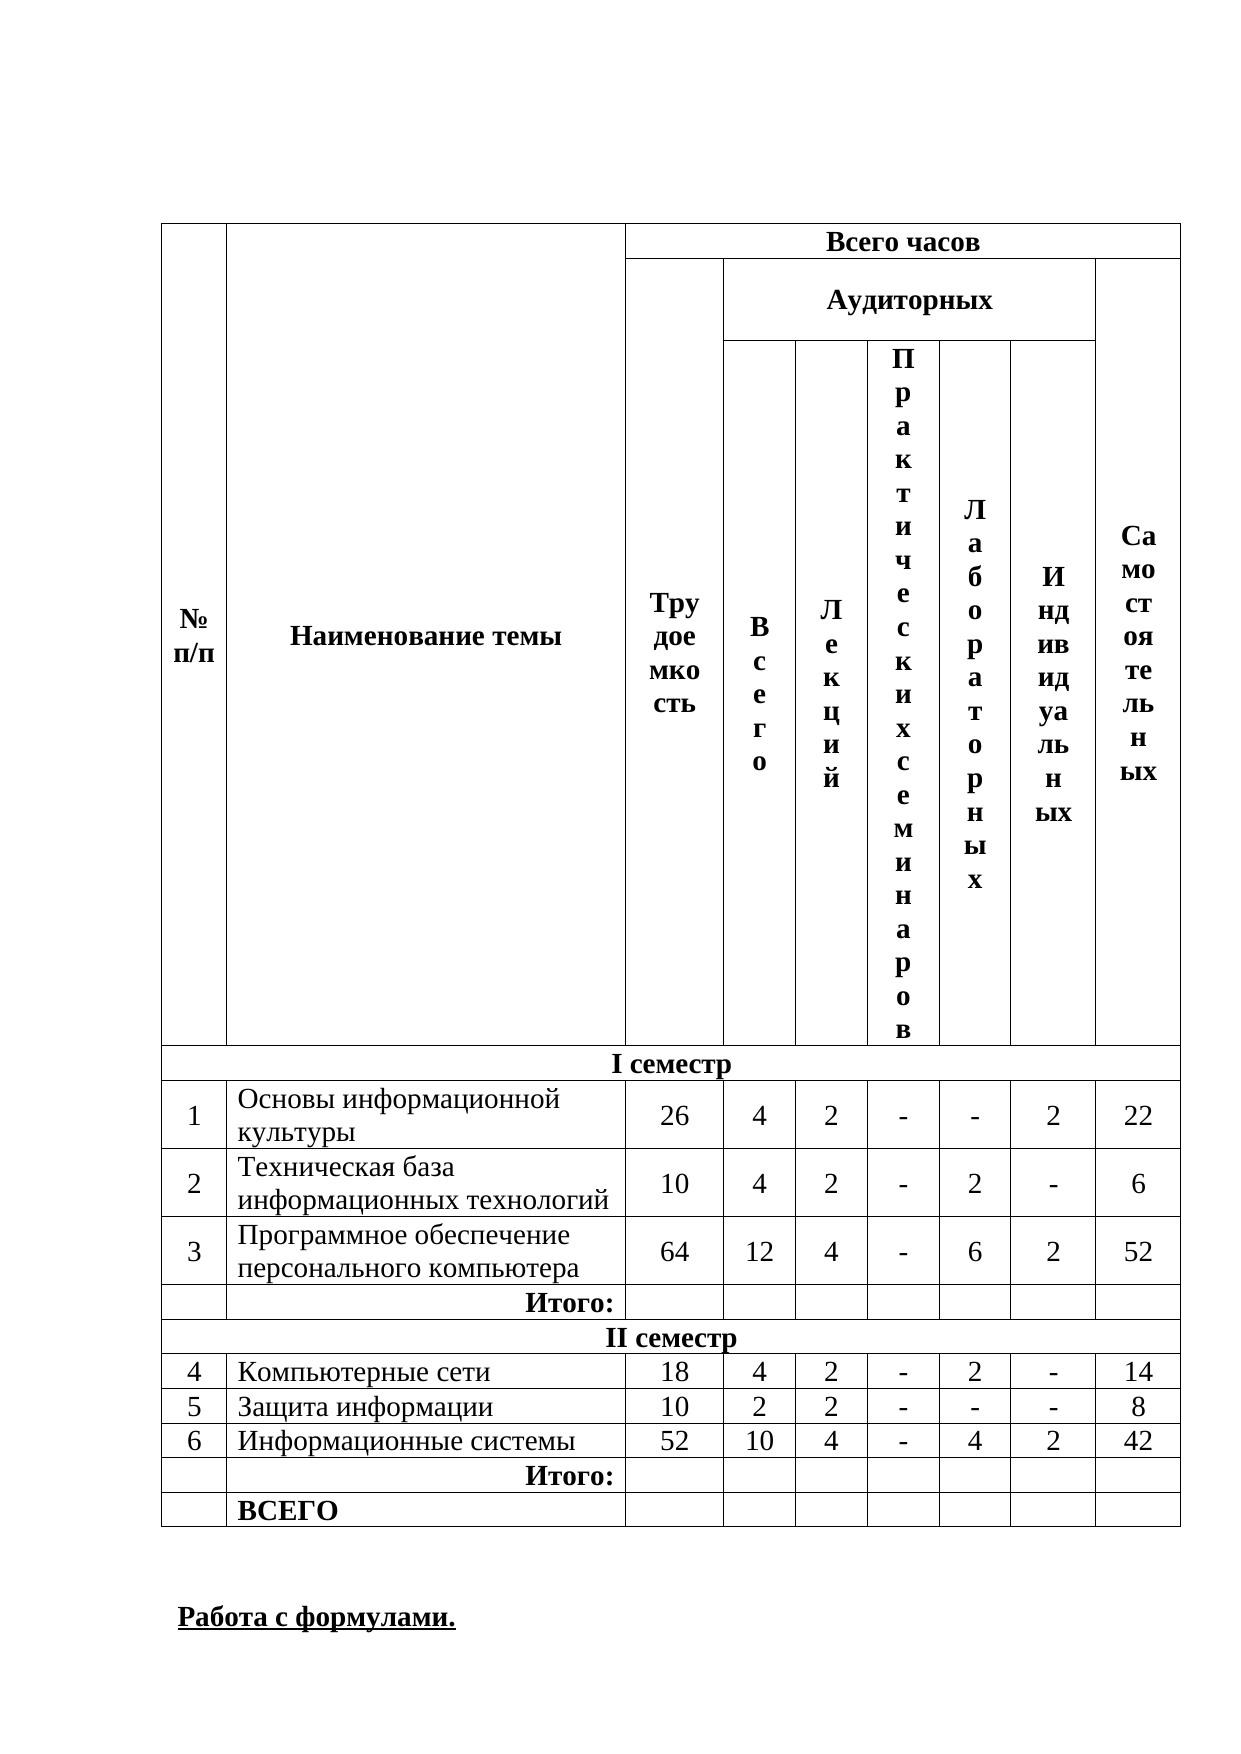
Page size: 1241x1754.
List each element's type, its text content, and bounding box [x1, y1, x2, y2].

table_cell [1096, 1285, 1180, 1319]
table_cell [626, 1285, 723, 1319]
table_cell - [940, 1389, 1010, 1422]
table_cell [1011, 1285, 1095, 1319]
table_header Наименование темы [227, 224, 625, 1045]
table_cell [868, 1458, 939, 1492]
table_cell 2 [940, 1149, 1010, 1216]
table_cell [796, 1493, 867, 1526]
table_cell [940, 1285, 1010, 1319]
table_cell 2 [1011, 1424, 1095, 1457]
table_cell [796, 1458, 867, 1492]
table_cell 10 [724, 1424, 795, 1457]
table_cell 2 [1011, 1081, 1095, 1148]
table_cell 4 [724, 1149, 795, 1216]
table_header Всего часов [626, 224, 1180, 258]
table_cell 4 [940, 1424, 1010, 1457]
table_cell II семестр [162, 1320, 1180, 1353]
table_cell - [868, 1217, 939, 1284]
table_cell - [868, 1081, 939, 1148]
table_cell 2 [724, 1389, 795, 1422]
table_cell 3 [162, 1217, 226, 1284]
table_cell [868, 1493, 939, 1526]
table_cell [1011, 1493, 1095, 1526]
table_cell Лекций [796, 341, 867, 1045]
table_cell ВСЕГО [227, 1493, 625, 1526]
table_cell - [868, 1424, 939, 1457]
table_cell [162, 1285, 226, 1319]
table_cell 42 [1096, 1424, 1180, 1457]
table_cell Всего [724, 341, 795, 1045]
table_cell - [940, 1081, 1010, 1148]
table_cell 4 [724, 1081, 795, 1148]
table_cell Индивидуальных [1011, 341, 1095, 1045]
table_cell 12 [724, 1217, 795, 1284]
table_cell 14 [1096, 1354, 1180, 1388]
table_cell 22 [1096, 1081, 1180, 1148]
table_cell [724, 1493, 795, 1526]
table_cell - [1011, 1354, 1095, 1388]
table_cell 18 [626, 1354, 723, 1388]
table_cell 5 [162, 1389, 226, 1422]
table_cell Защита информации [227, 1389, 625, 1422]
table_cell 2 [796, 1081, 867, 1148]
table_cell 1 [162, 1081, 226, 1148]
table_cell [162, 1493, 226, 1526]
table_cell [626, 1493, 723, 1526]
table_cell [868, 1285, 939, 1319]
table_cell 2 [796, 1354, 867, 1388]
table_cell [940, 1458, 1010, 1492]
table_cell - [868, 1354, 939, 1388]
table_cell [724, 1285, 795, 1319]
table_cell 10 [626, 1389, 723, 1422]
table_cell 8 [1096, 1389, 1180, 1422]
table_cell 64 [626, 1217, 723, 1284]
table_cell 6 [1096, 1149, 1180, 1216]
table_cell Техническая база информационных технологий [227, 1149, 625, 1216]
table_cell [1096, 1493, 1180, 1526]
table_cell - [868, 1149, 939, 1216]
table_cell Трудоемкость [626, 259, 723, 1045]
table_cell 4 [724, 1354, 795, 1388]
table_cell Итого: [227, 1458, 625, 1492]
table_cell 2 [796, 1389, 867, 1422]
table_cell Информационные системы [227, 1424, 625, 1457]
table_cell 6 [162, 1424, 226, 1457]
table_cell Лабораторных [940, 341, 1010, 1045]
table_cell 52 [1096, 1217, 1180, 1284]
table_cell Самостоятельных [1096, 259, 1180, 1045]
table_cell 2 [796, 1149, 867, 1216]
table_cell Аудиторных [724, 259, 1095, 340]
table_cell Итого: [227, 1285, 625, 1319]
table_cell [626, 1458, 723, 1492]
table_cell 4 [796, 1217, 867, 1284]
table_cell 6 [940, 1217, 1010, 1284]
table_cell Основы информационной культуры [227, 1081, 625, 1148]
table_cell 26 [626, 1081, 723, 1148]
table_cell [940, 1493, 1010, 1526]
table_header № п/п [162, 224, 226, 1045]
table_cell 2 [162, 1149, 226, 1216]
table_cell [1096, 1458, 1180, 1492]
table_cell Программное обеспечение персонального компьютера [227, 1217, 625, 1284]
table_cell 4 [796, 1424, 867, 1457]
table_cell - [1011, 1389, 1095, 1422]
table_cell I семестр [162, 1046, 1180, 1080]
table_cell Практических семинаров [868, 341, 939, 1045]
table_cell [724, 1458, 795, 1492]
table_cell 2 [1011, 1217, 1095, 1284]
table_cell 10 [626, 1149, 723, 1216]
table_cell - [1011, 1149, 1095, 1216]
table_cell 2 [940, 1354, 1010, 1388]
table_cell [162, 1458, 226, 1492]
table_cell [796, 1285, 867, 1319]
table_cell Компьютерные сети [227, 1354, 625, 1388]
text Работа с формулами. [177, 1599, 1152, 1632]
table_cell [1011, 1458, 1095, 1492]
table_cell 52 [626, 1424, 723, 1457]
table_cell 4 [162, 1354, 226, 1388]
table_cell - [868, 1389, 939, 1422]
